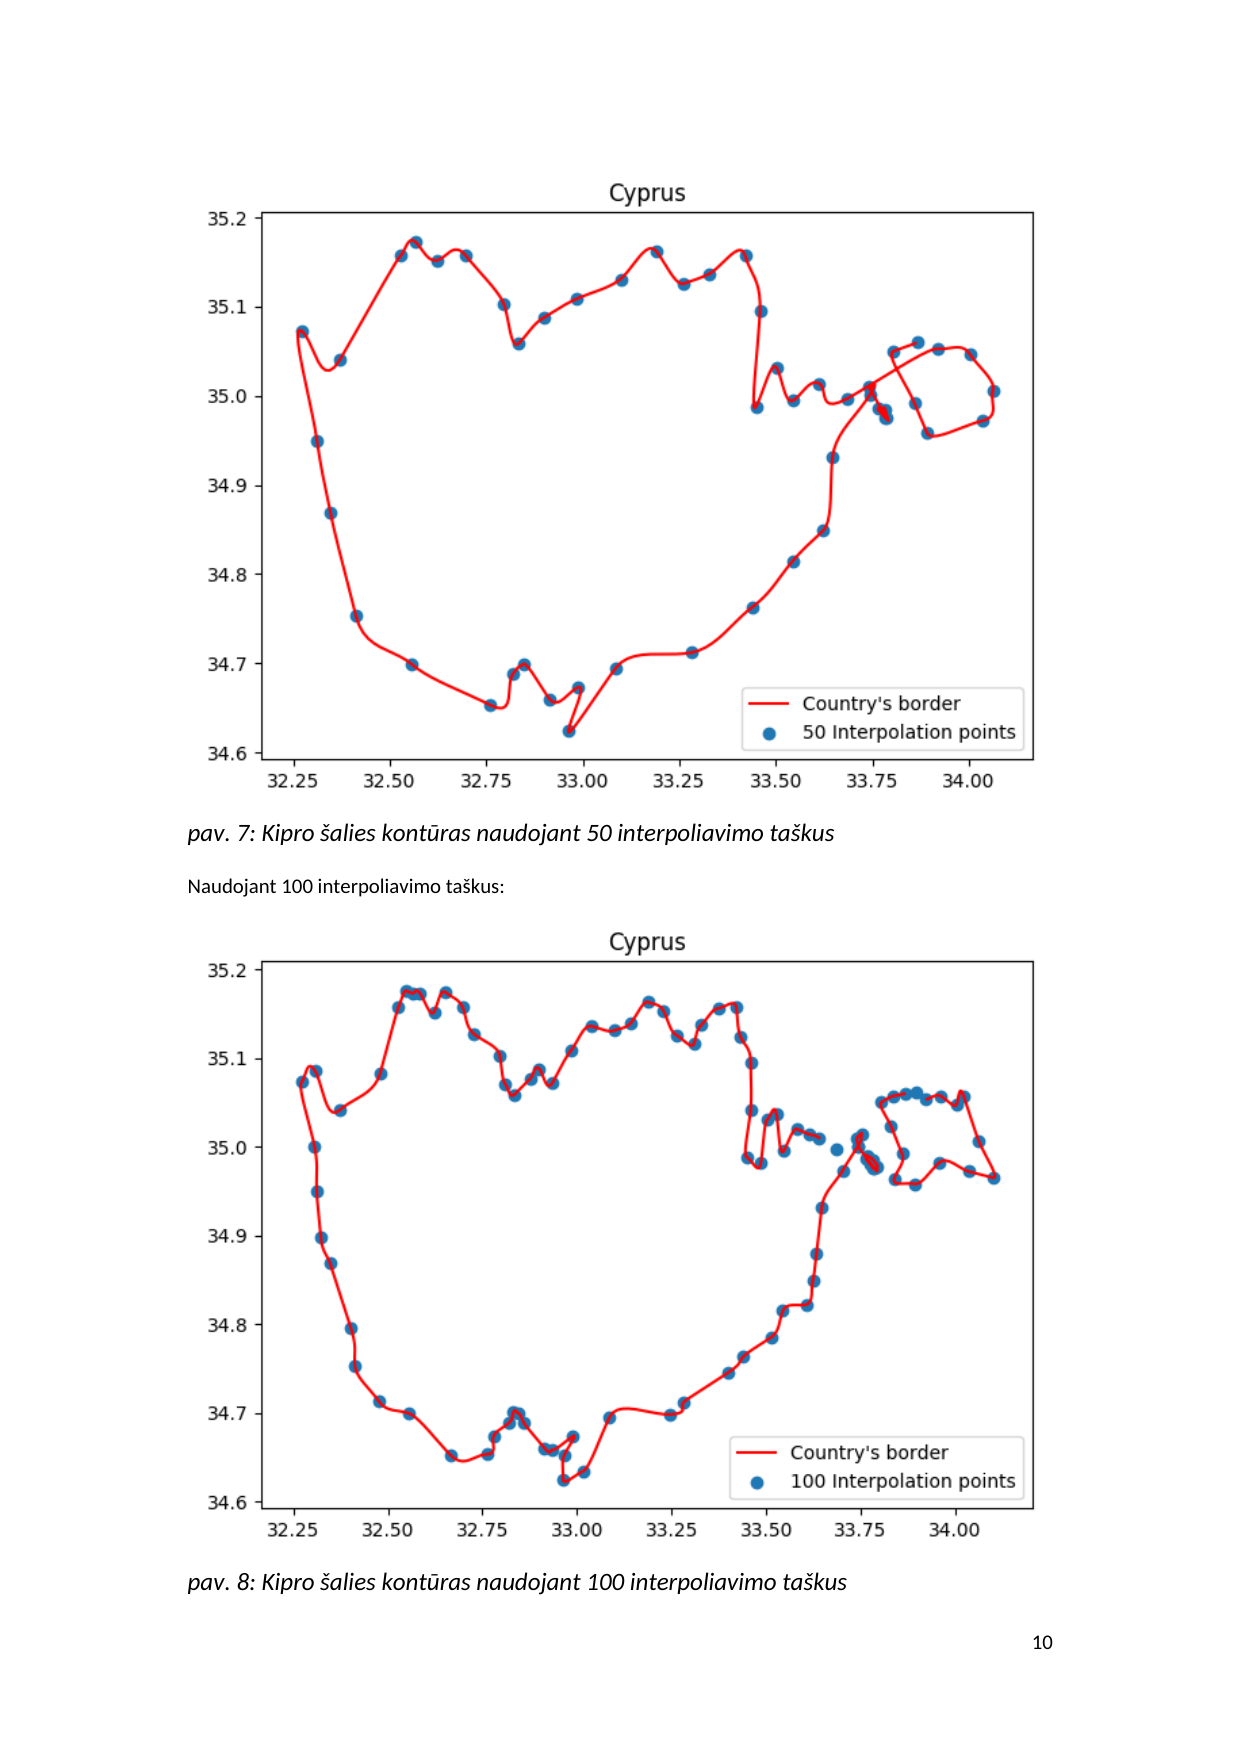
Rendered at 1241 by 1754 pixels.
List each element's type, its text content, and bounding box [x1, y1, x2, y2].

picture [187, 911, 1053, 1561]
picture [187, 162, 1053, 812]
text pav. 7: Kipro šalies kontūras naudojant 50 interpoliavimo taškus [187, 812, 1053, 848]
text Naudojant 100 interpoliavimo taškus: [187, 873, 1053, 899]
text pav. 8: Kipro šalies kontūras naudojant 100 interpoliavimo taškus [187, 1561, 1053, 1597]
